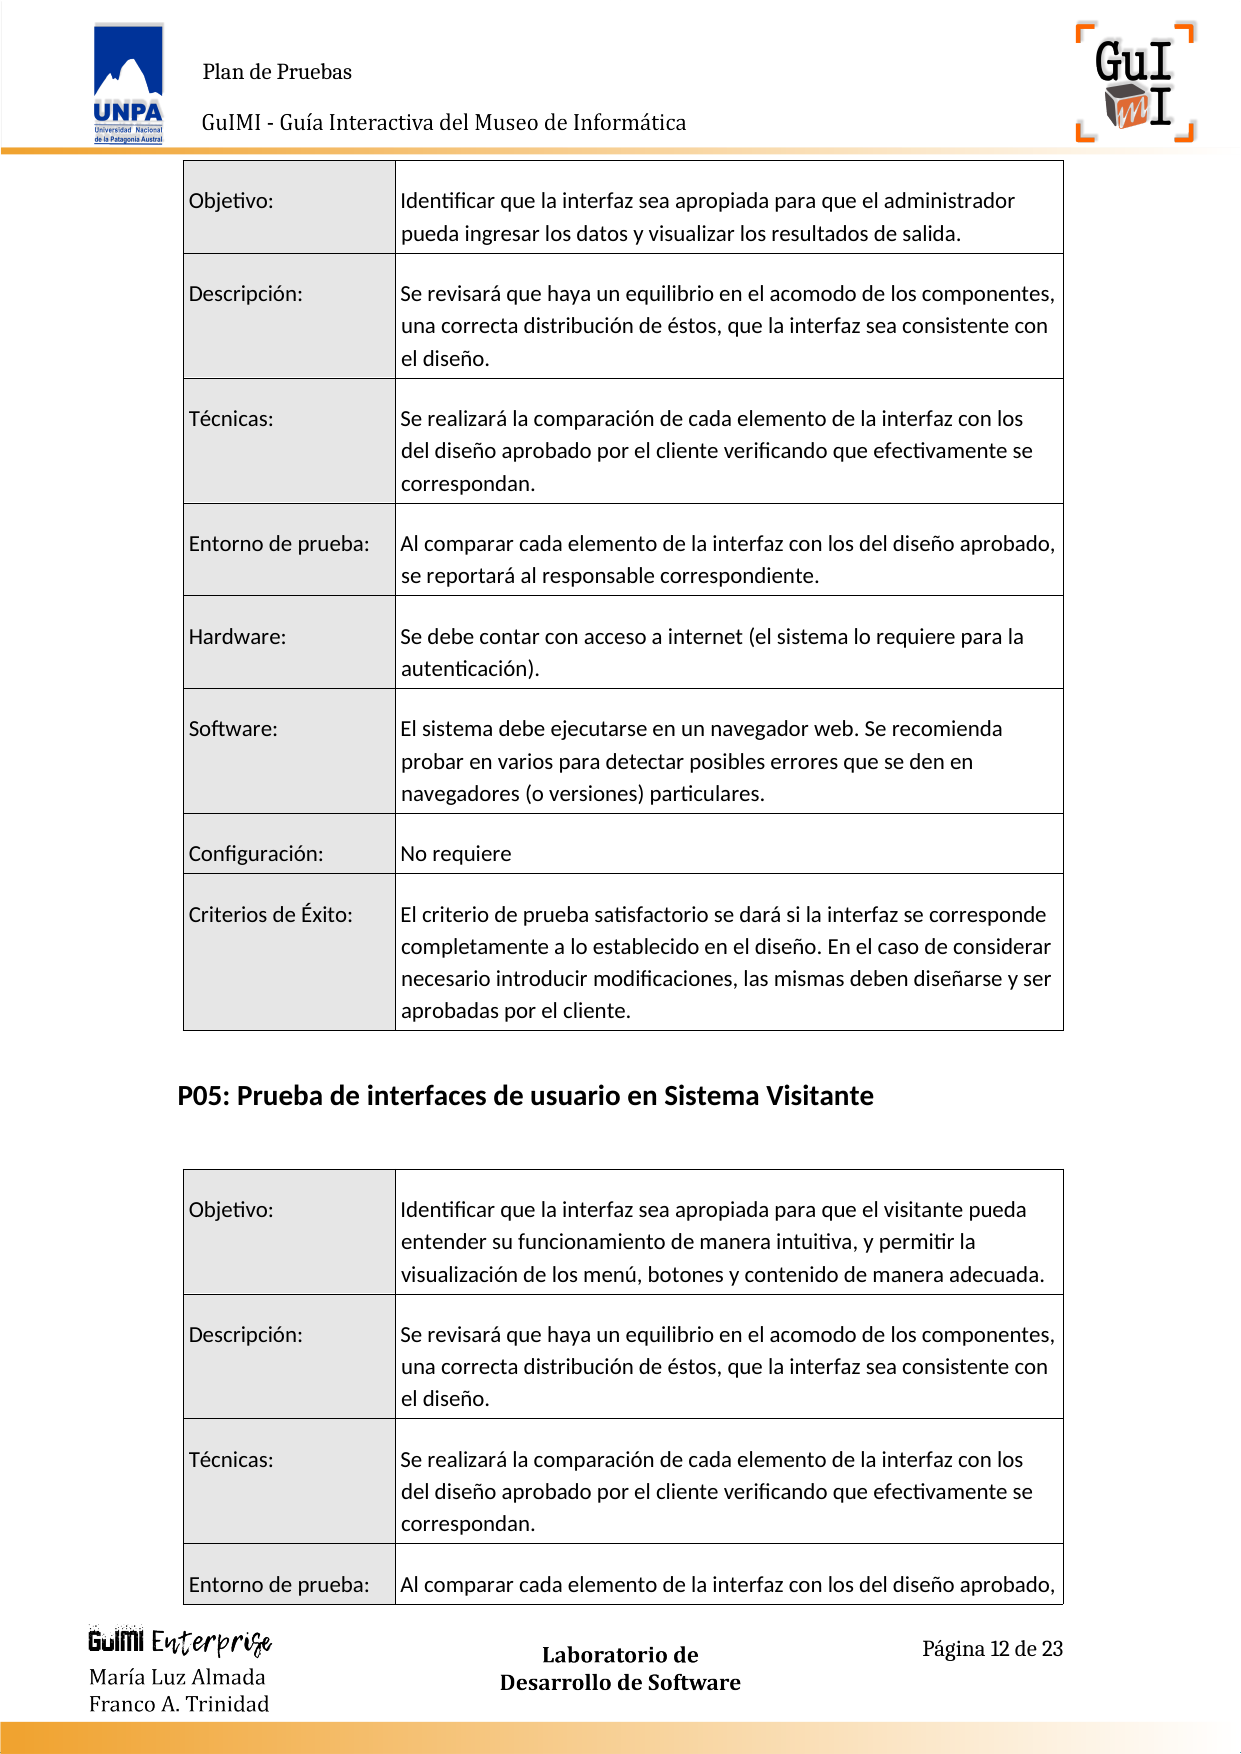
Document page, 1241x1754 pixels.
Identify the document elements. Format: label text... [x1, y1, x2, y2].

table_cell Técnicas: [184, 379, 395, 502]
table_cell Se realizará la comparación de cada elemento de la interfaz con los del diseño aprobado por el cliente verificando que efectivamente se correspondan. [396, 379, 1063, 502]
table_cell Entorno de prueba: [184, 1544, 395, 1604]
table_cell No requiere [396, 814, 1063, 873]
table_cell Software: [184, 689, 395, 813]
table_cell Criterios de Éxito: [184, 874, 395, 1030]
table_header Identificar que la interfaz sea apropiada para que el administrador pueda ingresar los datos y visualizar los resultados de salida. [396, 161, 1063, 253]
table_cell Hardware: [184, 596, 395, 688]
table_cell Se revisará que haya un equilibrio en el acomodo de los componentes, una correcta distribución de éstos, que la interfaz sea consistente con el diseño. [396, 1295, 1063, 1418]
table_cell Descripción: [184, 254, 395, 377]
picture [0, 1613, 1241, 1754]
table_cell Se revisará que haya un equilibrio en el acomodo de los componentes, una correcta distribución de éstos, que la interfaz sea consistente con el diseño. [396, 254, 1063, 377]
table_cell Técnicas: [184, 1419, 395, 1543]
table_header Identificar que la interfaz sea apropiada para que el visitante pueda entender su funcionamiento de manera intuitiva, y permitir la visualización de los menú, botones y contenido de manera adecuada. [396, 1170, 1063, 1293]
table_cell El criterio de prueba satisfactorio se dará si la interfaz se corresponde completamente a lo establecido en el diseño. En el caso de considerar necesario introducir modificaciones, las mismas deben diseñarse y ser aprobadas por el cliente. [396, 874, 1063, 1030]
table_header Objetivo: [184, 161, 395, 253]
text P05: Prueba de interfaces de usuario en Sistema Visitante [177, 1077, 1063, 1112]
table_cell Se realizará la comparación de cada elemento de la interfaz con los del diseño aprobado por el cliente verificando que efectivamente se correspondan. [396, 1419, 1063, 1543]
table_cell El sistema debe ejecutarse en un navegador web. Se recomienda probar en varios para detectar posibles errores que se den en navegadores (o versiones) particulares. [396, 689, 1063, 813]
table_cell Entorno de prueba: [184, 504, 395, 595]
table_cell Al comparar cada elemento de la interfaz con los del diseño aprobado, se reportará al responsable correspondiente. [396, 504, 1063, 595]
table_header Objetivo: [184, 1170, 395, 1293]
table_cell Al comparar cada elemento de la interfaz con los del diseño aprobado, [396, 1544, 1063, 1604]
table_cell Configuración: [184, 814, 395, 873]
table_cell Descripción: [184, 1295, 395, 1418]
table_cell Se debe contar con acceso a internet (el sistema lo requiere para la autenticación). [396, 596, 1063, 688]
picture [0, 0, 1241, 155]
